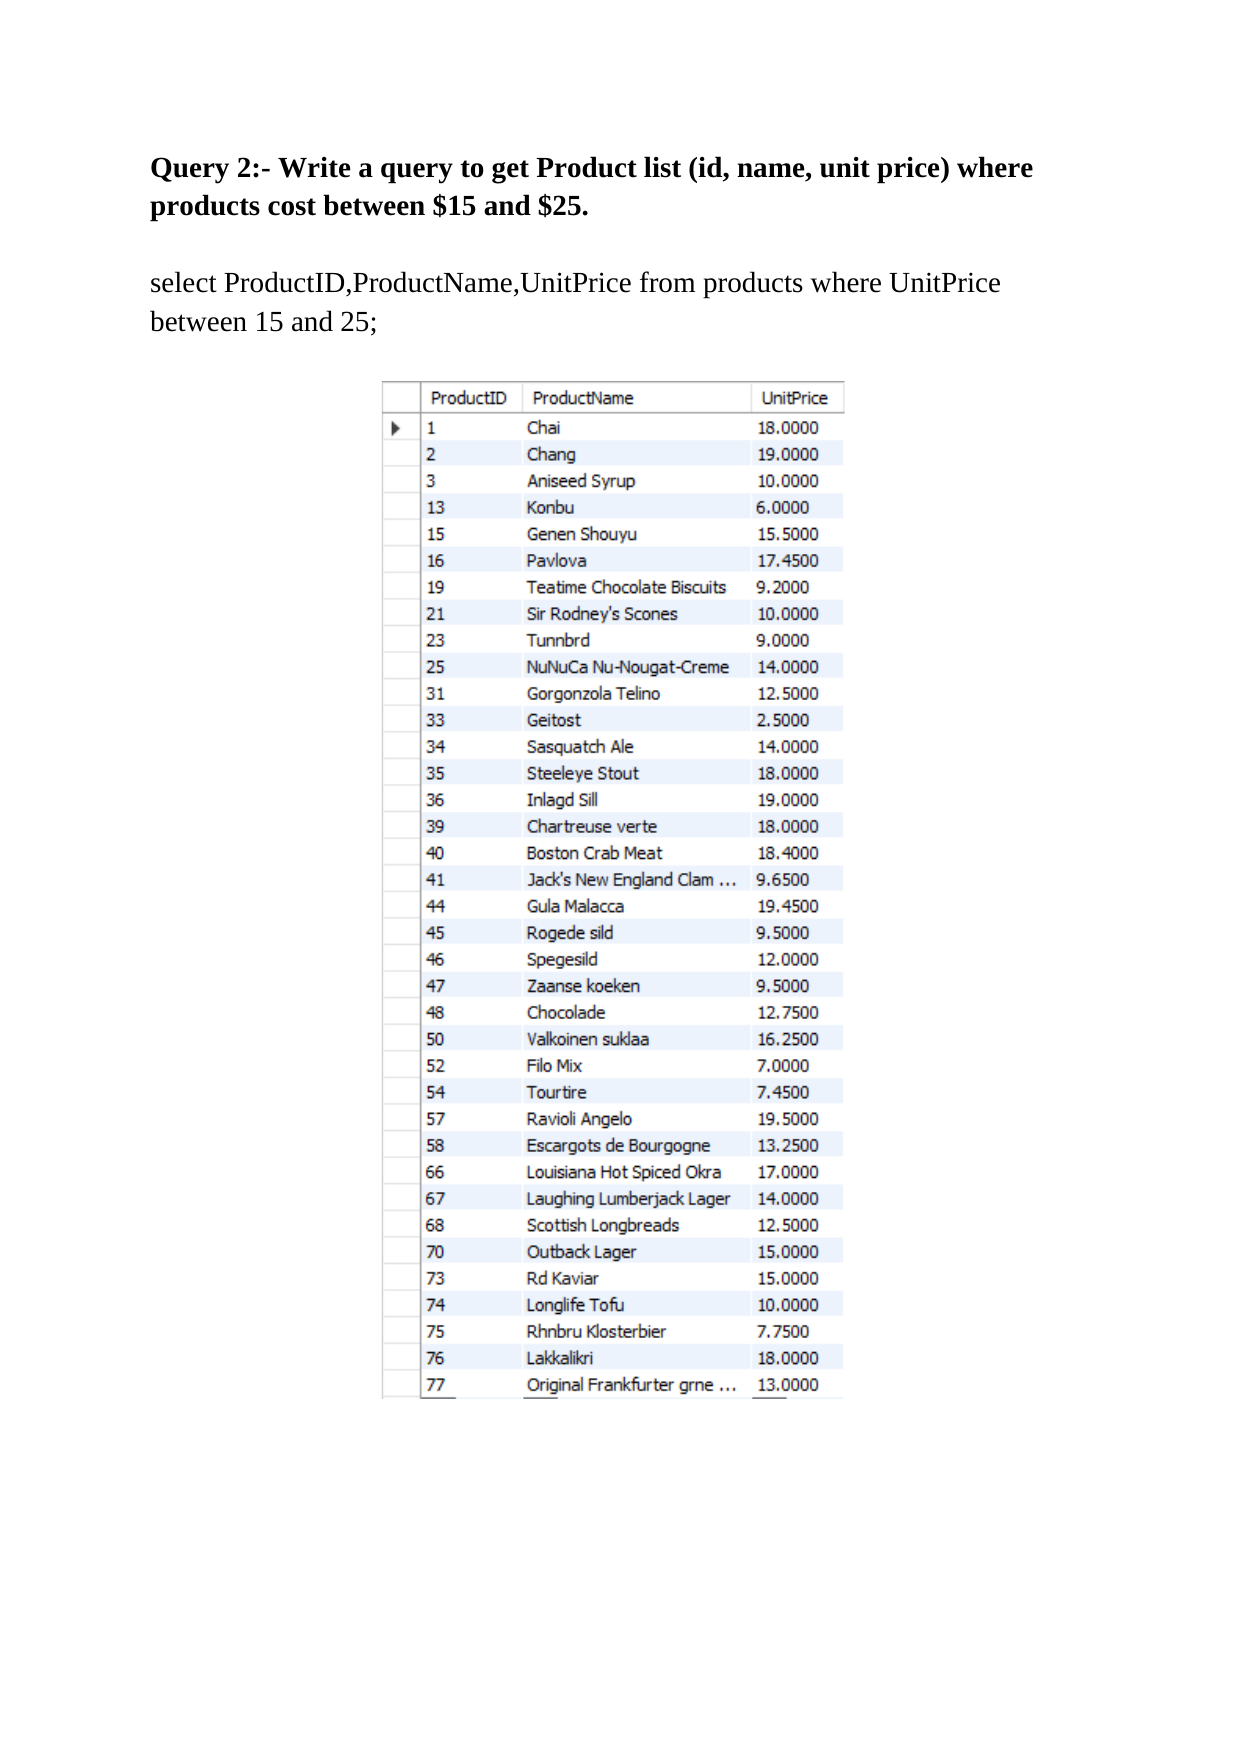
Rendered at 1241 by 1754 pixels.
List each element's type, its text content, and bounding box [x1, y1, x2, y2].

text Query 2:- Write a query to get Product list (id, name, unit price) where products cost between $15 and $25. [150, 150, 1090, 222]
picture [381, 381, 859, 1399]
text select ProductID,ProductName,UnitPrice from products where UnitPrice between 15 and 25; [150, 266, 1090, 338]
